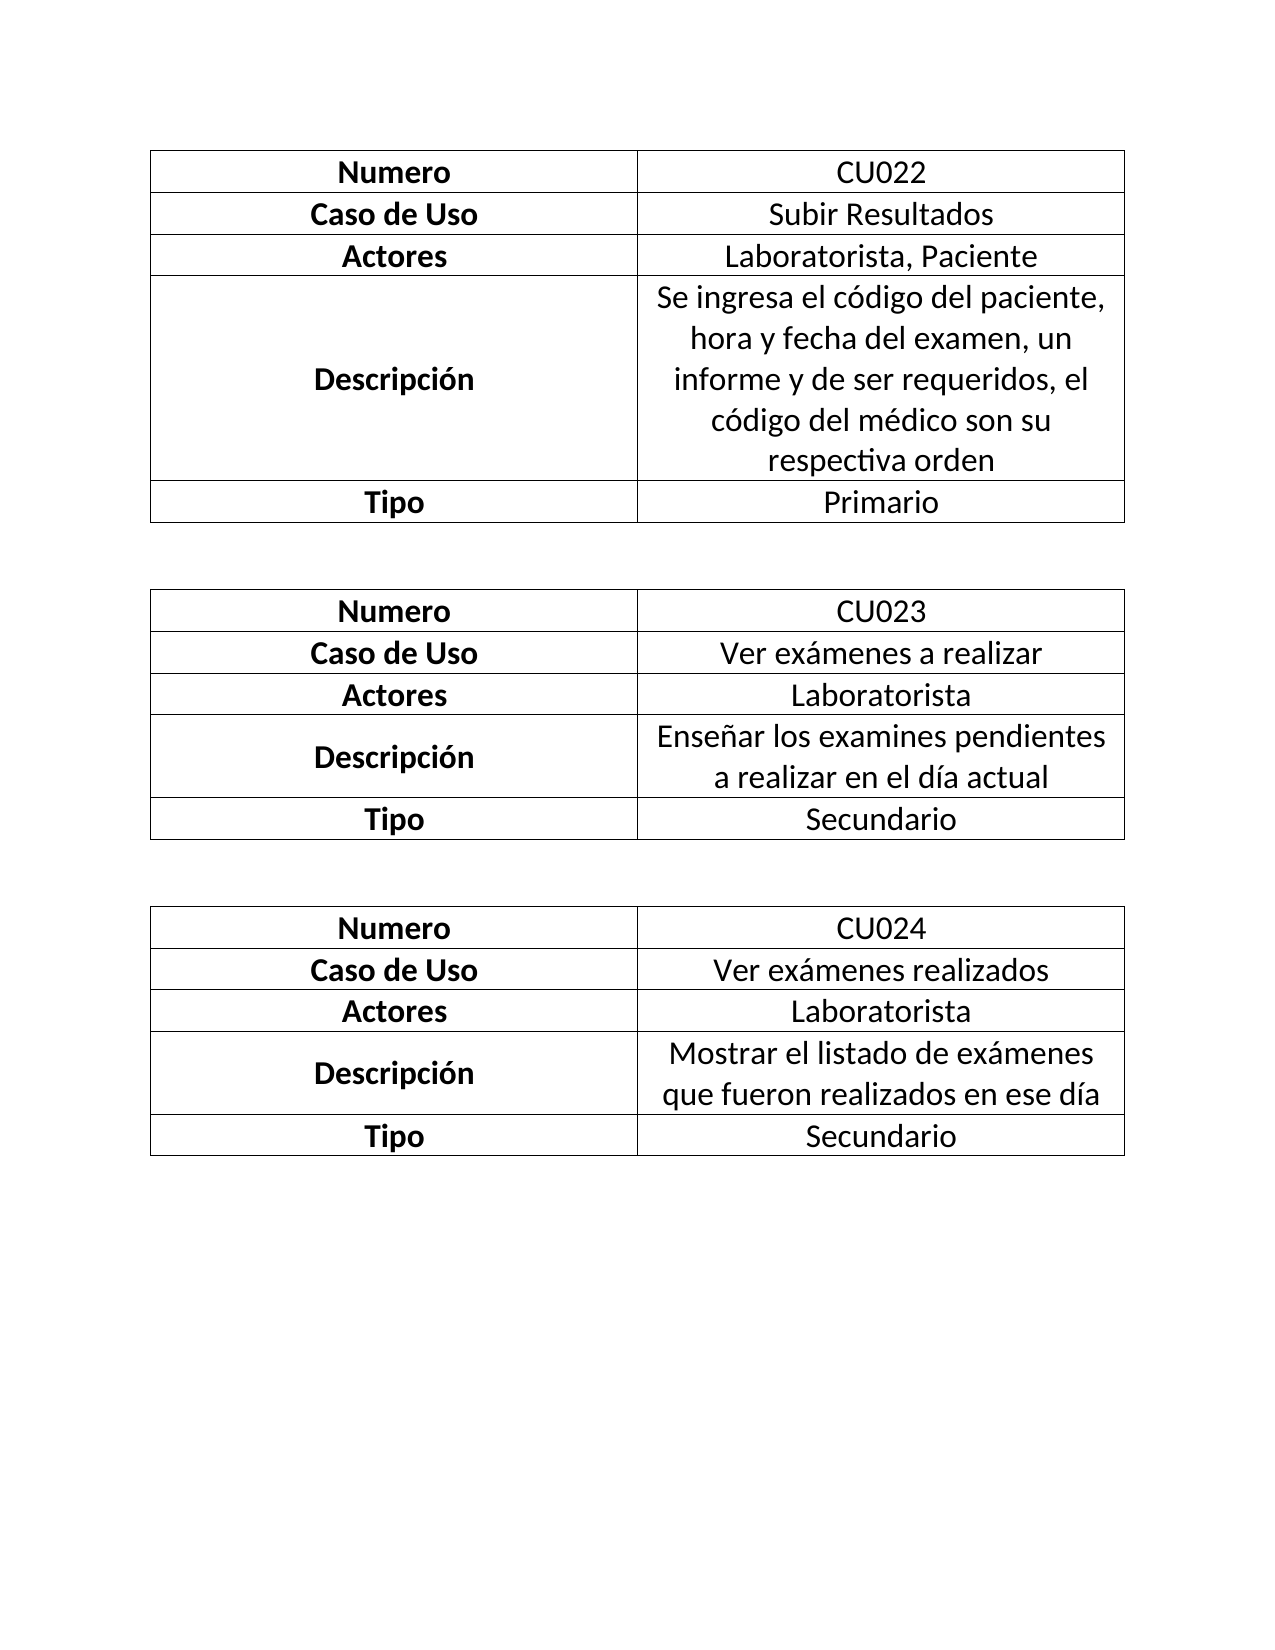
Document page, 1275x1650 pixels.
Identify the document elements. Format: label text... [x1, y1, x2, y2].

table_cell Laboratorista, Paciente [638, 235, 1124, 275]
table_cell Descripción [151, 1032, 637, 1113]
table_cell Laboratorista [638, 674, 1124, 714]
table_cell Actores [151, 674, 637, 714]
table_cell Caso de Uso [151, 193, 637, 233]
table_cell Subir Resultados [638, 193, 1124, 233]
table_cell Descripción [151, 715, 637, 797]
table_cell Secundario [638, 798, 1124, 838]
table_header CU022 [638, 151, 1124, 192]
table_header Numero [151, 151, 637, 192]
table_cell Actores [151, 990, 637, 1031]
table_cell Enseñar los examines pendientes a realizar en el día actual [638, 715, 1124, 797]
table_cell Tipo [151, 798, 637, 838]
table_header Numero [151, 590, 637, 631]
table_cell Ver exámenes a realizar [638, 632, 1124, 672]
table_header CU024 [638, 907, 1124, 947]
table_header Numero [151, 907, 637, 947]
table_cell Tipo [151, 481, 637, 522]
table_cell Caso de Uso [151, 632, 637, 672]
table_cell Laboratorista [638, 990, 1124, 1031]
table_cell Secundario [638, 1115, 1124, 1155]
table_cell Se ingresa el código del paciente, hora y fecha del examen, un informe y de ser requeridos, el código del médico son su respectiva orden [638, 276, 1124, 480]
table_cell Ver exámenes realizados [638, 949, 1124, 989]
table_cell Tipo [151, 1115, 637, 1155]
table_cell Descripción [151, 276, 637, 480]
table_header CU023 [638, 590, 1124, 631]
table_cell Caso de Uso [151, 949, 637, 989]
table_cell Mostrar el listado de exámenes que fueron realizados en ese día [638, 1032, 1124, 1113]
table_cell Actores [151, 235, 637, 275]
table_cell Primario [638, 481, 1124, 522]
